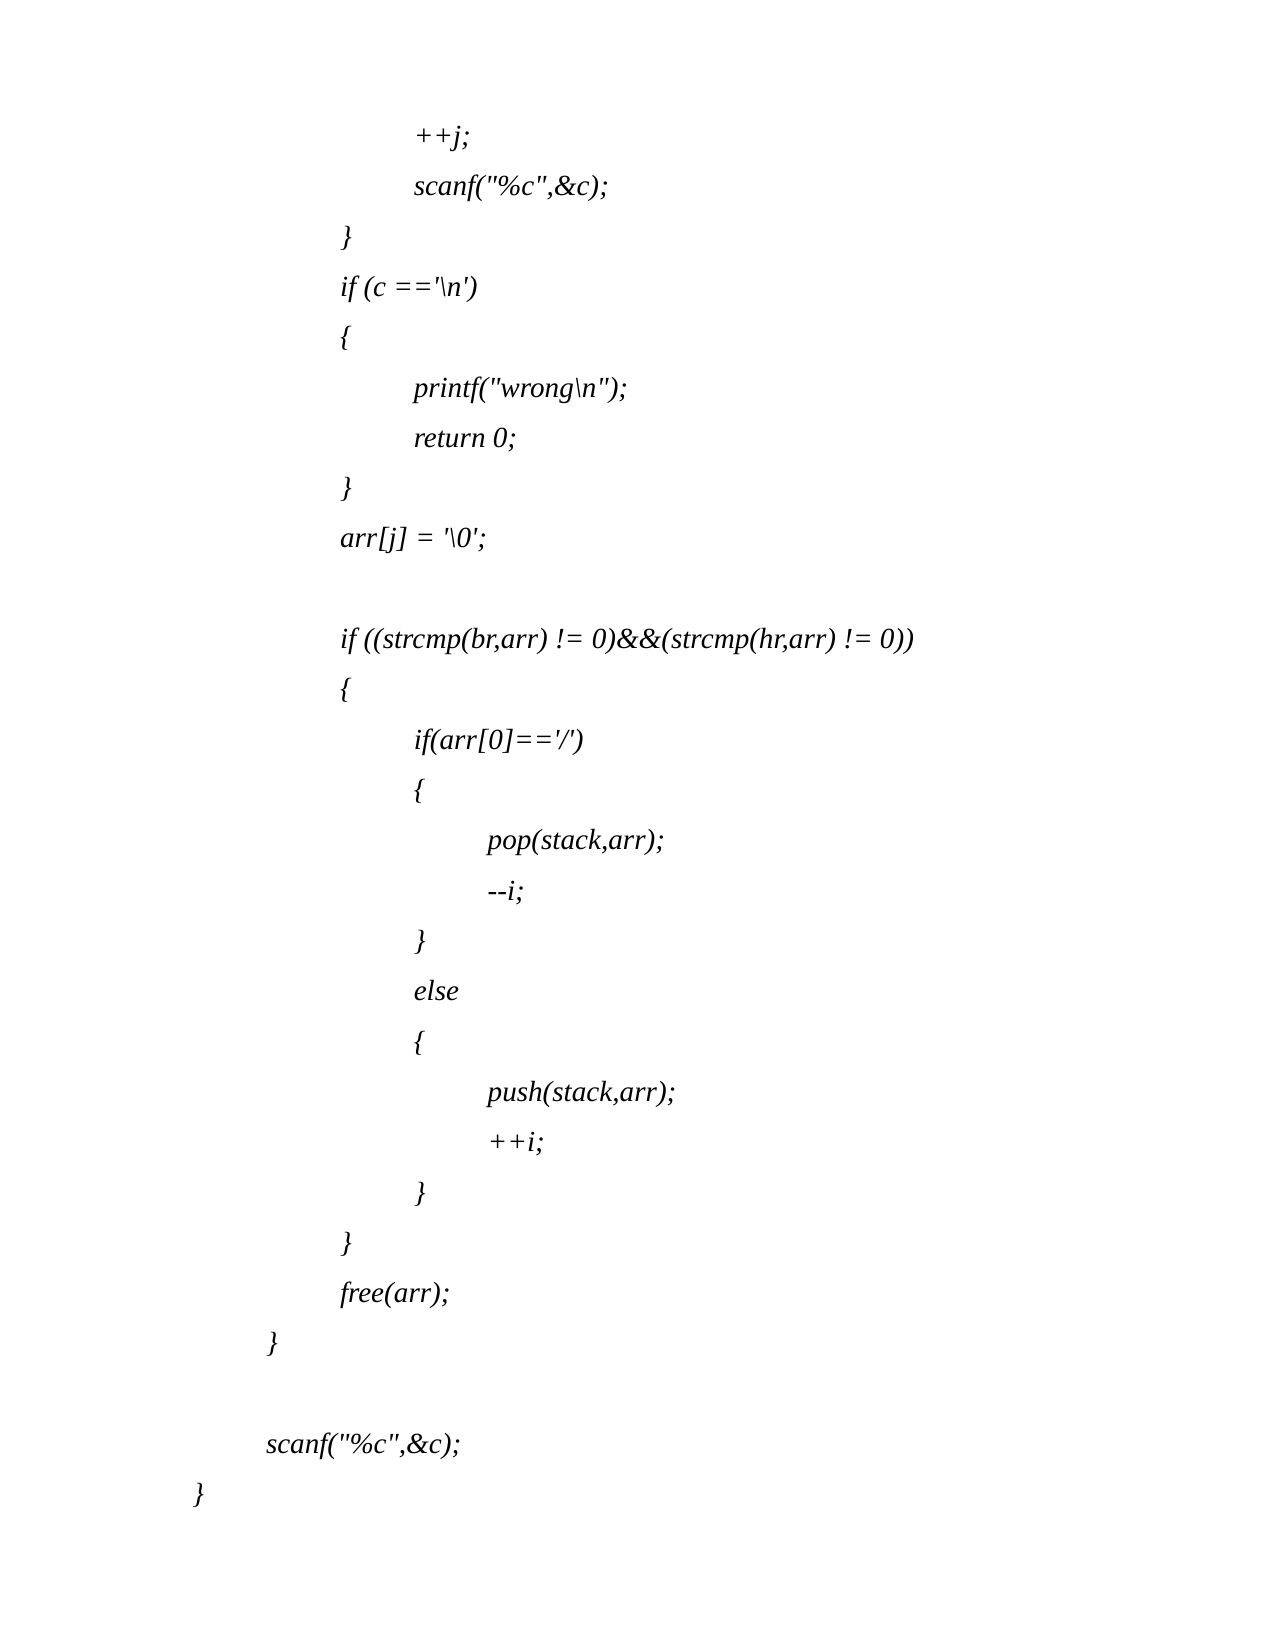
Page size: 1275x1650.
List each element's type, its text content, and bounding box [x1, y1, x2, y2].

text { [118, 319, 1157, 353]
text else [118, 973, 1157, 1007]
text if ((strcmp(br,arr) != 0)&&(strcmp(hr,arr) != 0)) [118, 621, 1157, 655]
text } [118, 470, 1157, 504]
text } [118, 923, 1157, 957]
text scanf("%c",&c); [118, 1426, 1157, 1460]
text } [118, 1477, 1157, 1510]
text { [118, 772, 1157, 806]
text } [118, 1175, 1157, 1208]
text pop(stack,arr); [118, 822, 1157, 856]
text if(arr[0]=='/') [118, 722, 1157, 755]
text } [118, 219, 1157, 252]
text { [118, 1024, 1157, 1057]
text scanf("%c",&c); [118, 168, 1157, 202]
text push(stack,arr); [118, 1074, 1157, 1108]
text ++j; [118, 118, 1157, 152]
text ++i; [118, 1124, 1157, 1158]
text } [118, 1326, 1157, 1359]
text free(arr); [118, 1275, 1157, 1309]
text --i; [118, 873, 1157, 906]
text arr[j] = '\0'; [118, 521, 1157, 554]
text if (c =='\n') [118, 269, 1157, 303]
text { [118, 672, 1157, 705]
text } [118, 1225, 1157, 1258]
text printf("wrong\n"); [118, 370, 1157, 403]
text return 0; [118, 420, 1157, 453]
